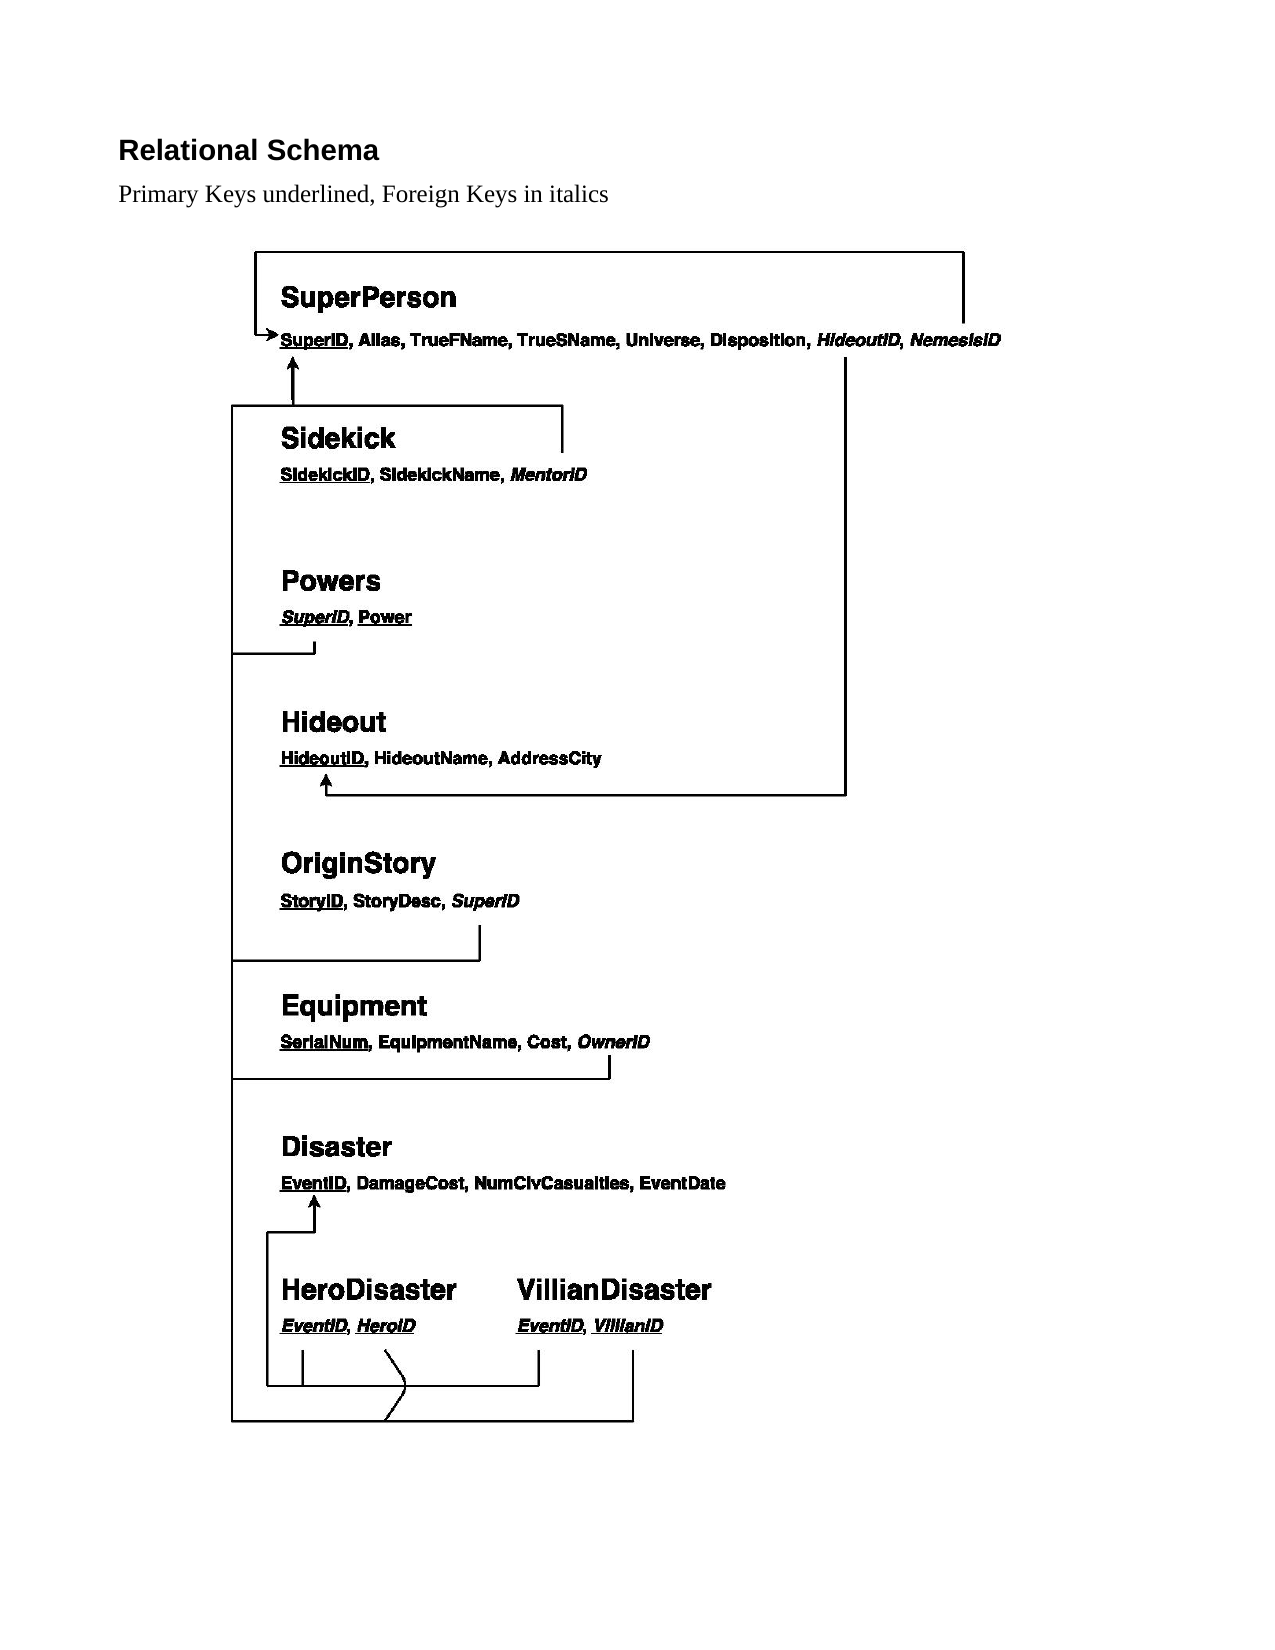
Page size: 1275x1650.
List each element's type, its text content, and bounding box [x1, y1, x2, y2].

subtitle Relational Schema [118, 133, 1157, 166]
text Primary Keys underlined, Foreign Keys in italics [118, 179, 1157, 208]
picture [136, 228, 1139, 1526]
